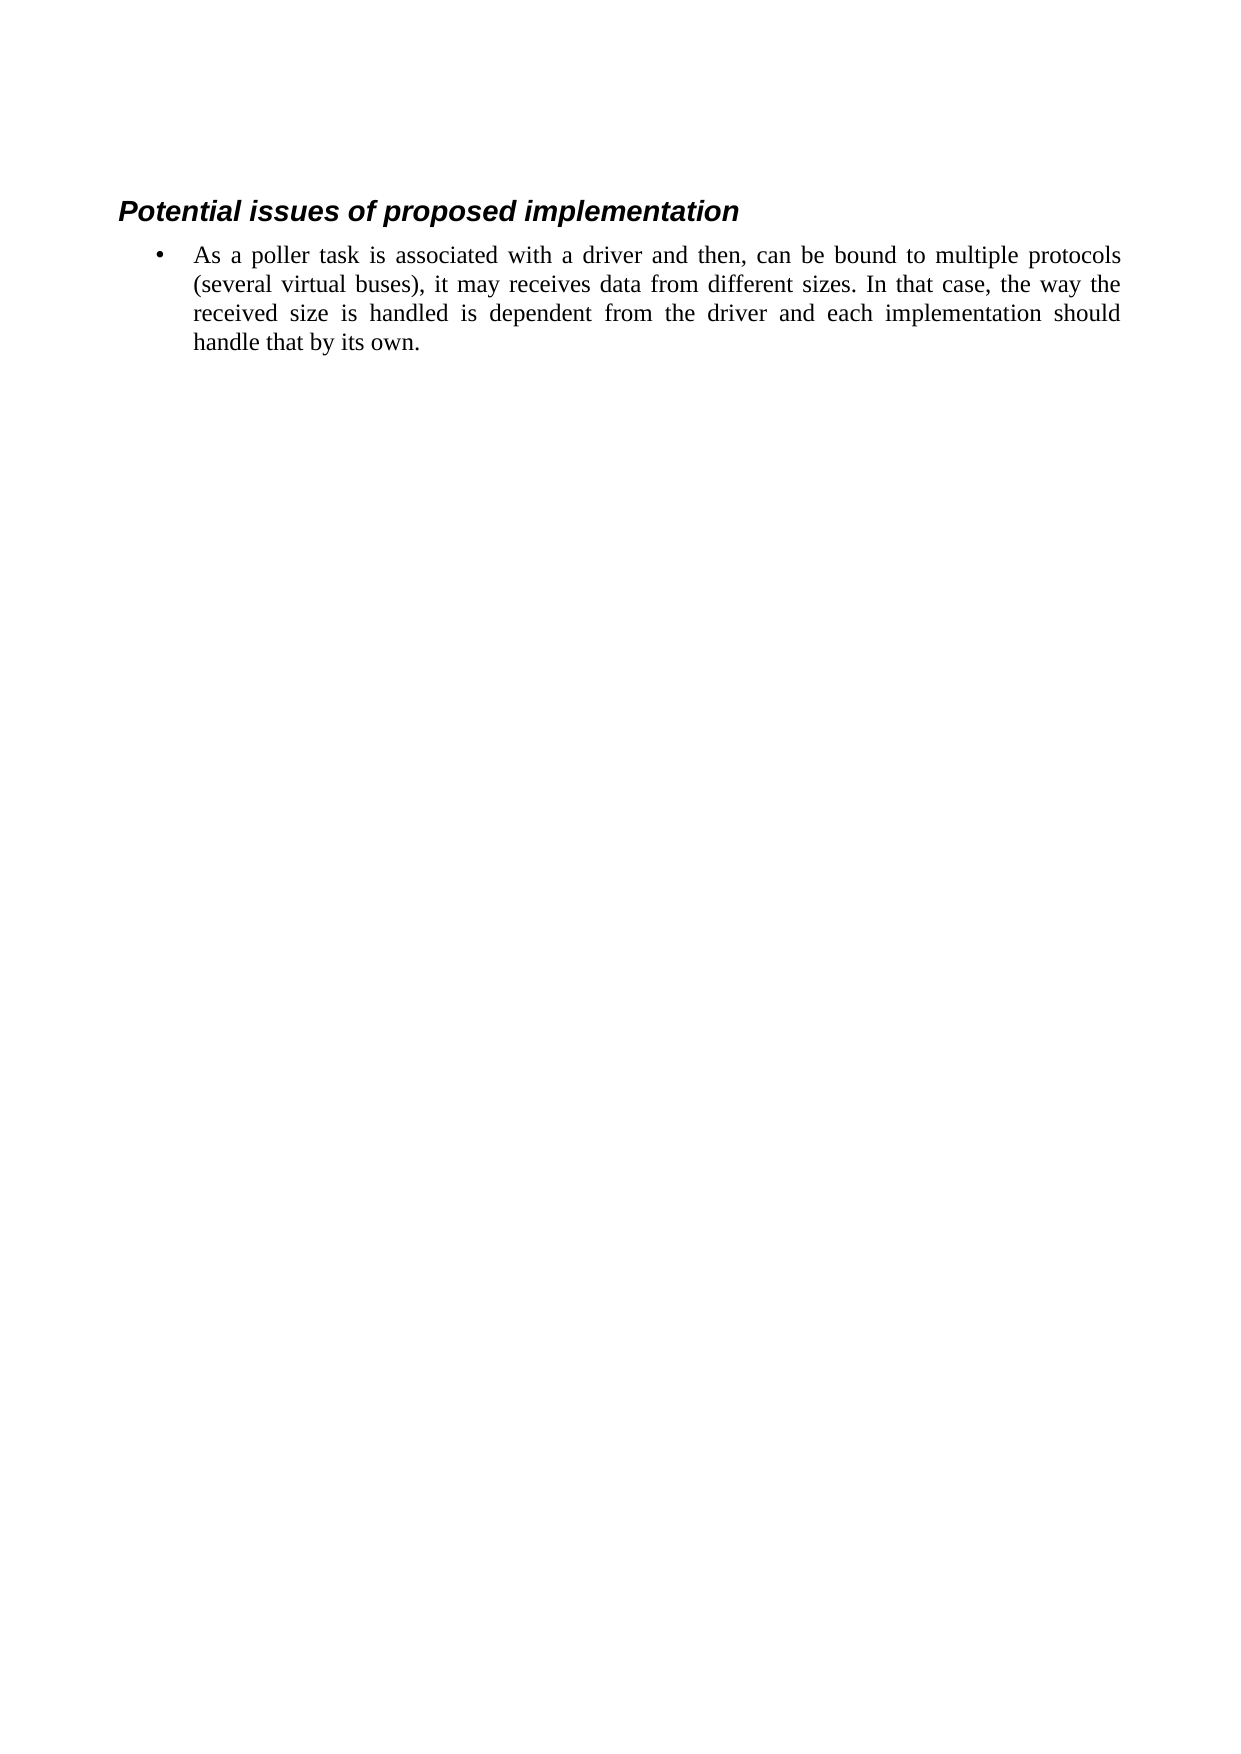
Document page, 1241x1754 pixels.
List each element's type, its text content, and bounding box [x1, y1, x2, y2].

list As a poller task is associated with a driver and then, can be bound to multiple protocols (several virtual buses), it may receives data from different sizes. In that case, the way the received size is handled is dependent from the driver and each implementation should handle that by its own. [156, 240, 1122, 355]
subtitle Potential issues of proposed implementation [118, 194, 1122, 228]
